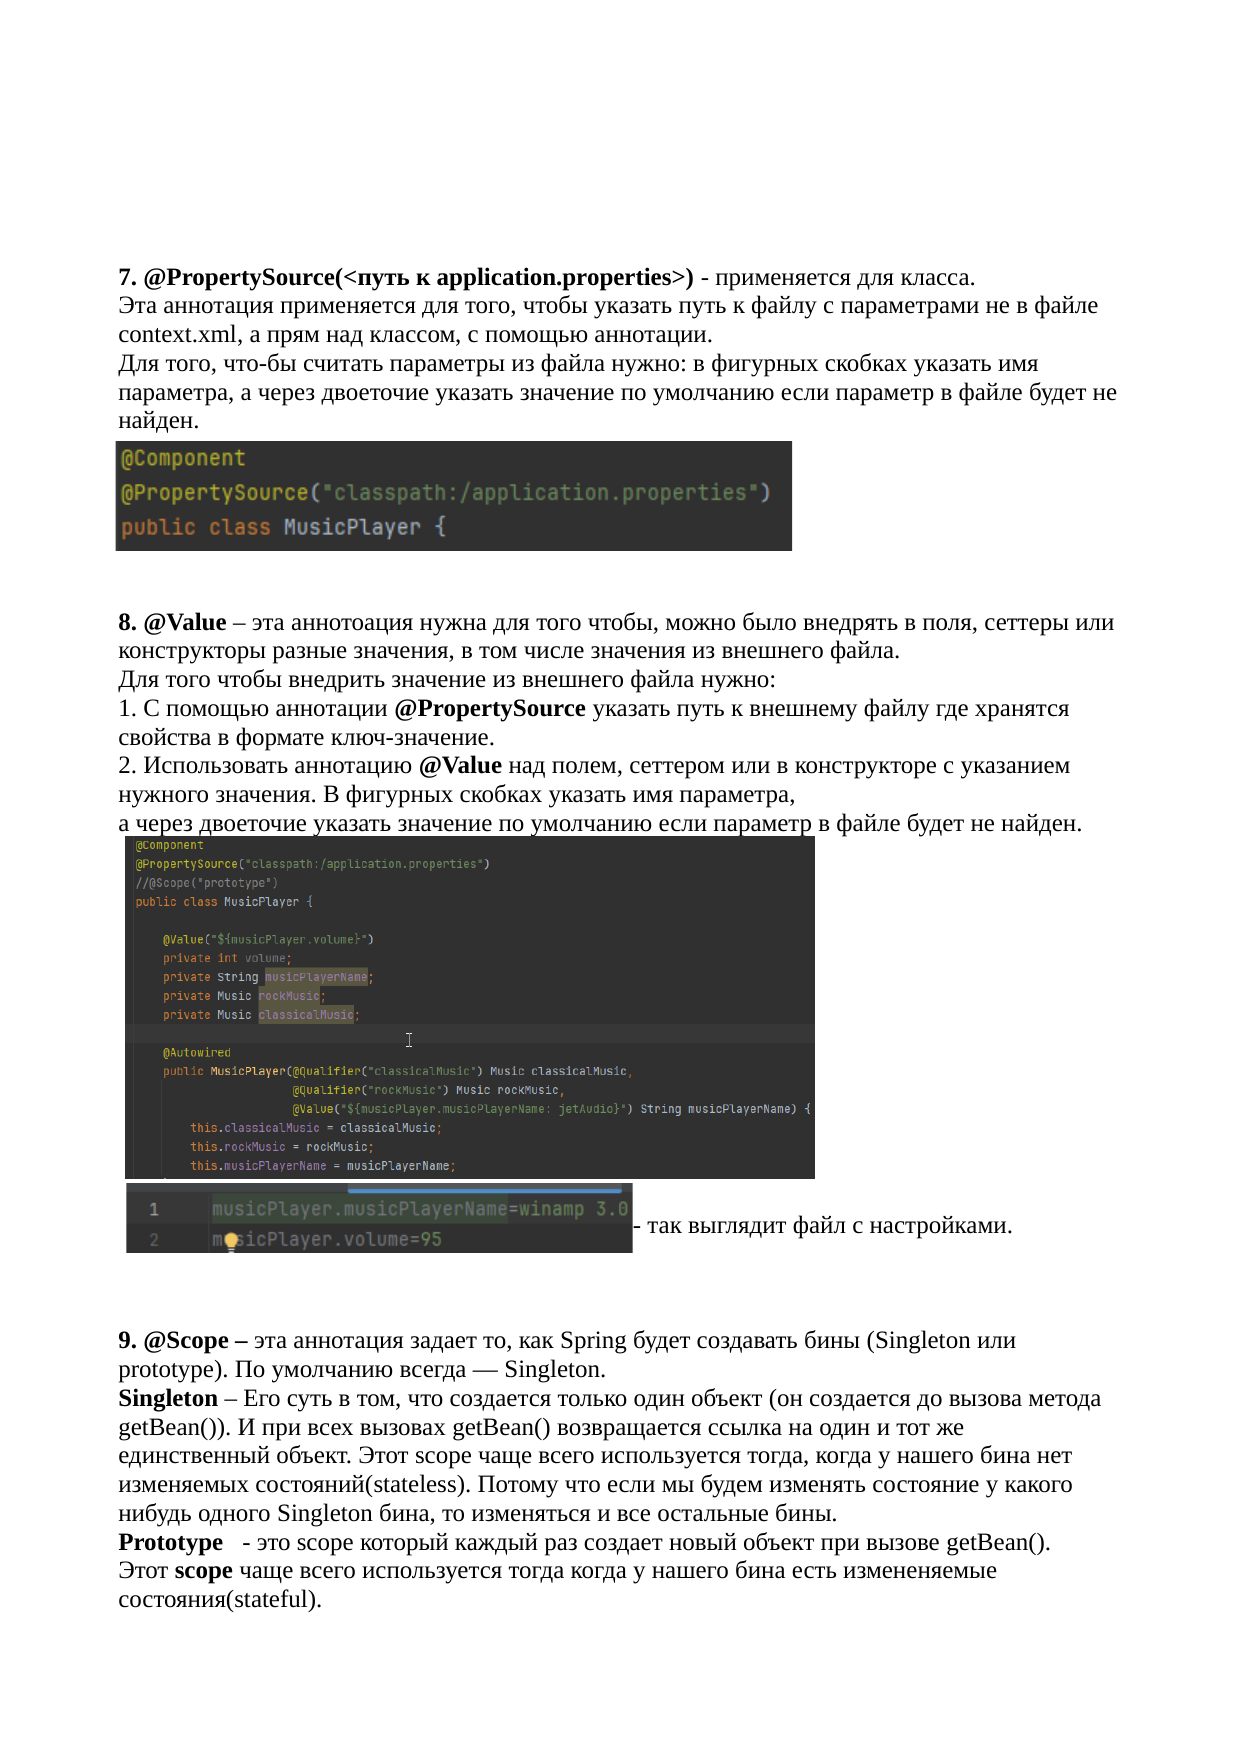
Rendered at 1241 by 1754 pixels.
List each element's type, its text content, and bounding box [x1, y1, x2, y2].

text 8. @Value – эта аннотоация нужна для того чтобы, можно было внедрять в поля, сеттеры или конструкторы разные значения, в том числе значения из внешнего файла. [118, 607, 1122, 664]
picture [115, 441, 793, 551]
text - так выглядит файл с настройками. [118, 952, 1122, 1268]
text Prototype - это scope который каждый раз создает новый объект при вызове getBean(). Этот scope чаще всего используется тогда когда у нашего бина есть измененяемые состояния(stateful). [118, 1527, 1122, 1613]
picture [126, 1183, 633, 1253]
text 9. @Scope – эта аннотация задает то, как Spring будет создавать бины (Singleton или prototype). По умолчанию всегда — Singleton. Singleton – Его суть в том, что создается только один объект (он создается до вызова метода getBean()). И при всех вызовах getBean() возвращается ссылка на один и тот же единственный объект. Этот scope чаще всего используется тогда, когда у нашего бина нет изменяемых состояний(stateless). Потому что если мы будем изменять состояние у какого нибудь одного Singleton бина, то изменяться и все остальные бины. [118, 1297, 1122, 1527]
text Для того, что-бы считать параметры из файла нужно: в фигурных скобках указать имя параметра, а через двоеточие указать значение по умолчанию если параметр в файле будет не найден. [118, 348, 1122, 434]
text а через двоеточие указать значение по умолчанию если параметр в файле будет не найден. [118, 808, 1122, 837]
text 7. @PropertySource(<путь к application.properties>) - применяется для класса. [118, 262, 1122, 291]
text 1. С помощью аннотации @PropertySource указать путь к внешнему файлу где хранятся свойства в формате ключ-значение. 2. Использовать аннотацию @Value над полем, сеттером или в конструкторе с указанием нужного значения. В фигурных скобках указать имя параметра, [118, 693, 1122, 808]
text Для того чтобы внедрить значение из внешнего файла нужно: [118, 664, 1122, 693]
text Эта аннотация применяется для того, чтобы указать путь к файлу с параметрами не в файле context.xml, а прям над классом, с помощью аннотации. [118, 291, 1122, 348]
picture [125, 836, 815, 1179]
